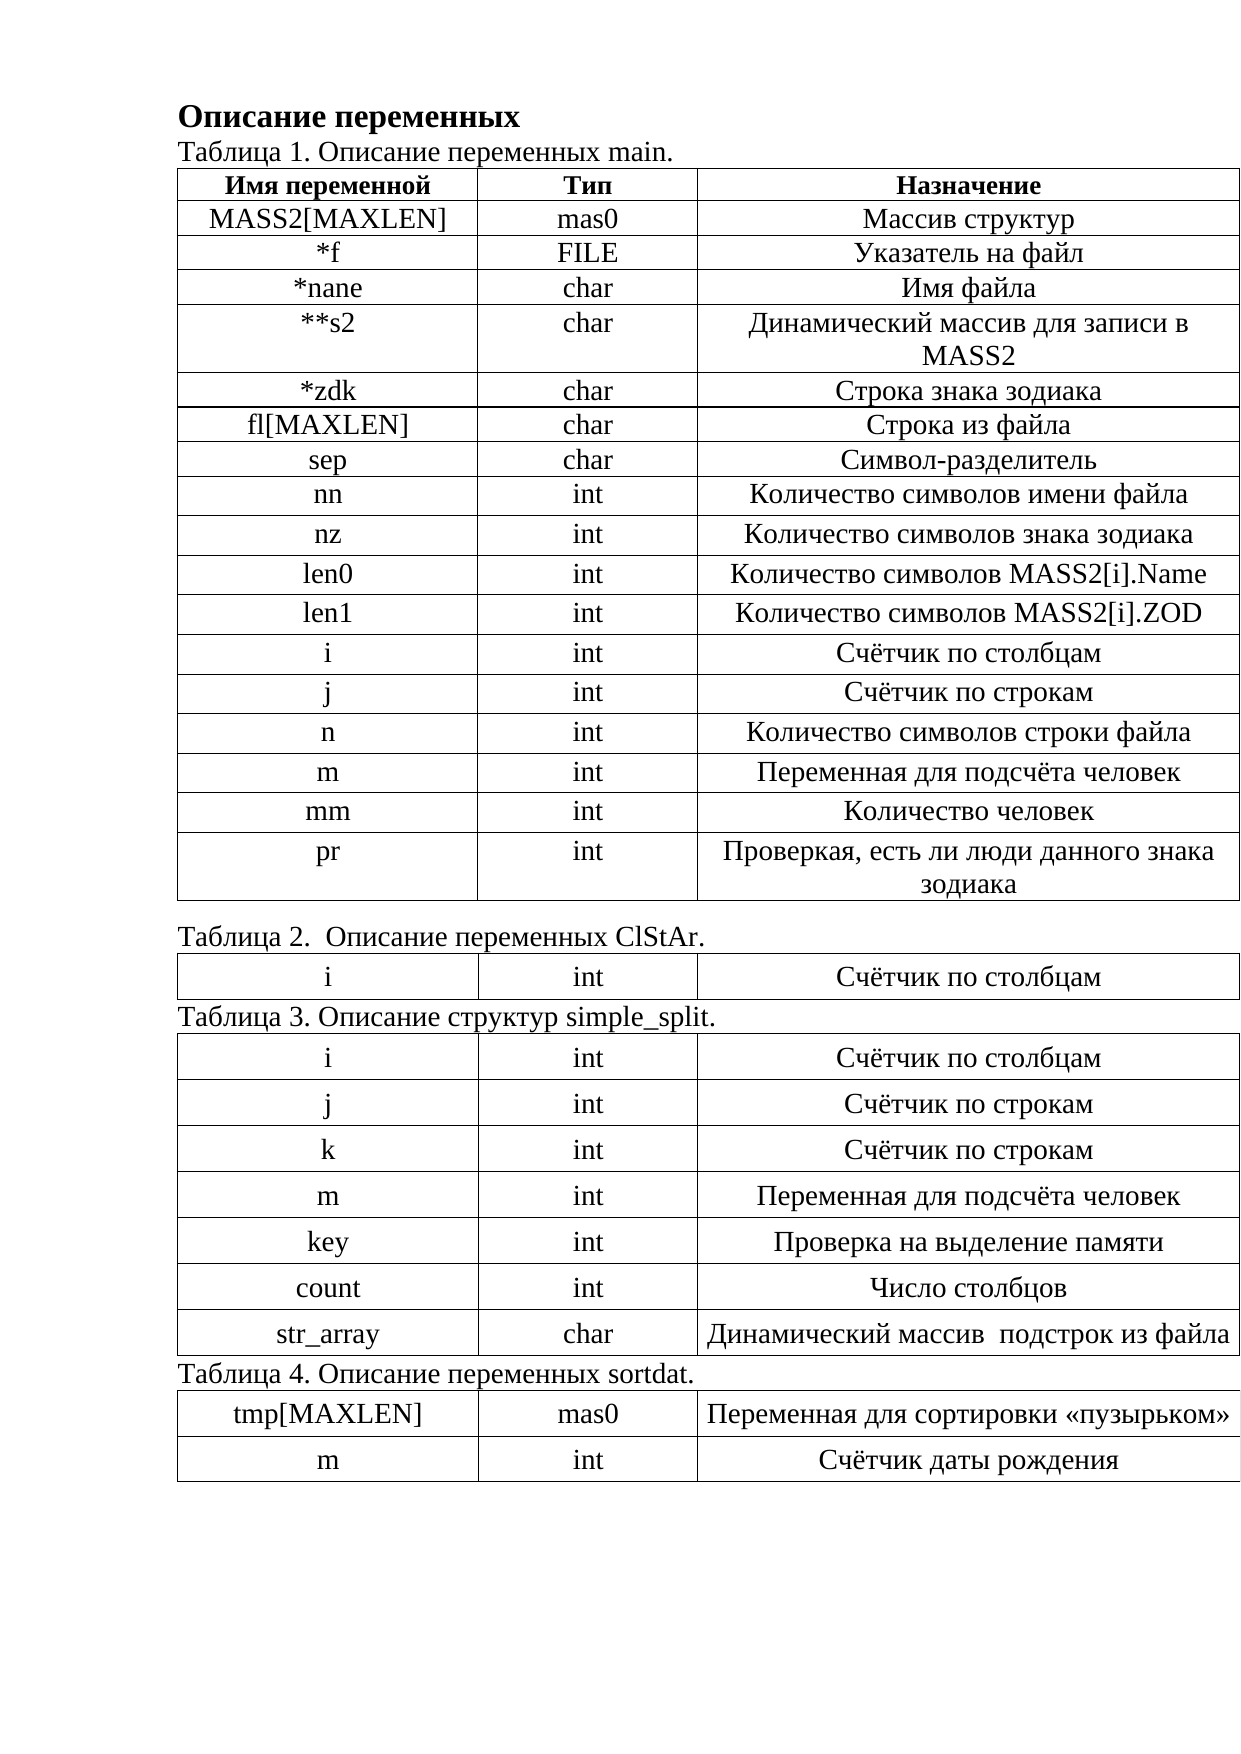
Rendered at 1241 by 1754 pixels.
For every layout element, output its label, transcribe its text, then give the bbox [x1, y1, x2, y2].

table_cell nn [178, 477, 477, 515]
table_header Счётчик по столбцам [698, 954, 1239, 998]
table_cell Переменная для подсчёта человек [698, 754, 1239, 792]
table_cell Имя файла [698, 270, 1239, 304]
table_cell int [478, 754, 697, 792]
table_cell char [478, 408, 697, 441]
table_cell MASS2[MAXLEN] [178, 201, 477, 234]
table_cell Динамический массив для записи в MASS2 [698, 305, 1239, 372]
table_cell int [479, 1437, 697, 1481]
table_cell sep [178, 442, 477, 476]
table_cell j [178, 675, 477, 713]
table_cell char [478, 442, 697, 476]
table_cell int [479, 1264, 697, 1309]
table_header Счётчик по столбцам [698, 1034, 1239, 1079]
table_cell len0 [178, 556, 477, 594]
table_cell *zdk [178, 373, 477, 406]
table_cell int [479, 1126, 697, 1171]
table_header i [178, 954, 478, 998]
text Таблица 1. Описание переменных main. [177, 134, 1152, 168]
table_cell Указатель на файл [698, 236, 1239, 269]
table_cell Динамический массив подстрок из файла [698, 1310, 1239, 1355]
table_cell Строка из файла [698, 408, 1239, 441]
table_cell Массив структур [698, 201, 1239, 234]
table_cell m [178, 1437, 478, 1481]
subtitle Описание переменных [177, 96, 1152, 134]
table_header Тип [478, 169, 697, 200]
table_cell i [178, 635, 477, 673]
table_cell mm [178, 793, 477, 832]
table_cell Счётчик по строкам [698, 1080, 1239, 1125]
table_cell Количество символов знака зодиака [698, 516, 1239, 555]
text Таблица 2. Описание переменных ClStAr. [177, 919, 1152, 952]
table_cell m [178, 754, 477, 792]
table_header mas0 [479, 1391, 697, 1436]
table_cell int [478, 635, 697, 673]
table_cell FILE [478, 236, 697, 269]
table_cell count [178, 1264, 478, 1309]
table_cell int [478, 793, 697, 832]
table_cell Символ-разделитель [698, 442, 1239, 476]
table_cell int [478, 833, 697, 900]
table_cell int [479, 1172, 697, 1217]
table_cell Количество символов имени файла [698, 477, 1239, 515]
table_cell k [178, 1126, 478, 1171]
table_cell Число столбцов [698, 1264, 1239, 1309]
table_cell int [478, 714, 697, 753]
text Таблица 4. Описание переменных sortdat. [177, 1356, 1152, 1390]
table_cell nz [178, 516, 477, 555]
table_header int [479, 954, 697, 998]
table_header tmp[MAXLEN] [178, 1391, 478, 1436]
table_cell int [478, 556, 697, 594]
table_header Имя переменной [178, 169, 477, 200]
table_cell Переменная для подсчёта человек [698, 1172, 1239, 1217]
table_cell Счётчик по столбцам [698, 635, 1239, 673]
table_cell Количество человек [698, 793, 1239, 832]
table_cell char [479, 1310, 697, 1355]
table_header Назначение [698, 169, 1239, 200]
table_cell Количество символов строки файла [698, 714, 1239, 753]
table_cell Проверка на выделение памяти [698, 1218, 1239, 1263]
table_cell len1 [178, 595, 477, 634]
table_header int [479, 1034, 697, 1079]
table_cell char [478, 305, 697, 372]
table_cell int [479, 1218, 697, 1263]
table_cell n [178, 714, 477, 753]
table_cell Проверкая, есть ли люди данного знака зодиака [698, 833, 1239, 900]
table_cell *nane [178, 270, 477, 304]
table_cell Счётчик по строкам [698, 1126, 1239, 1171]
table_cell fl[MAXLEN] [178, 408, 477, 441]
table_cell Количество символов MASS2[i].Name [698, 556, 1239, 594]
table_cell int [478, 675, 697, 713]
table_cell m [178, 1172, 478, 1217]
table_cell char [478, 373, 697, 406]
table_cell *f [178, 236, 477, 269]
table_cell int [479, 1080, 697, 1125]
table_cell j [178, 1080, 478, 1125]
table_cell int [478, 595, 697, 634]
table_cell char [478, 270, 697, 304]
table_cell int [478, 477, 697, 515]
table_cell pr [178, 833, 477, 900]
table_cell **s2 [178, 305, 477, 372]
table_cell mas0 [478, 201, 697, 234]
table_cell Счётчик по строкам [698, 675, 1239, 713]
table_cell key [178, 1218, 478, 1263]
table_cell int [478, 516, 697, 555]
table_cell str_array [178, 1310, 478, 1355]
table_header i [178, 1034, 478, 1079]
table_cell Количество символов MASS2[i].ZOD [698, 595, 1239, 634]
table_cell Счётчик даты рождения [698, 1437, 1240, 1481]
text Таблица 3. Описание структур simple_split. [177, 1000, 1152, 1033]
table_header Переменная для сортировки «пузырьком» [698, 1391, 1240, 1436]
table_cell Строка знака зодиака [698, 373, 1239, 406]
